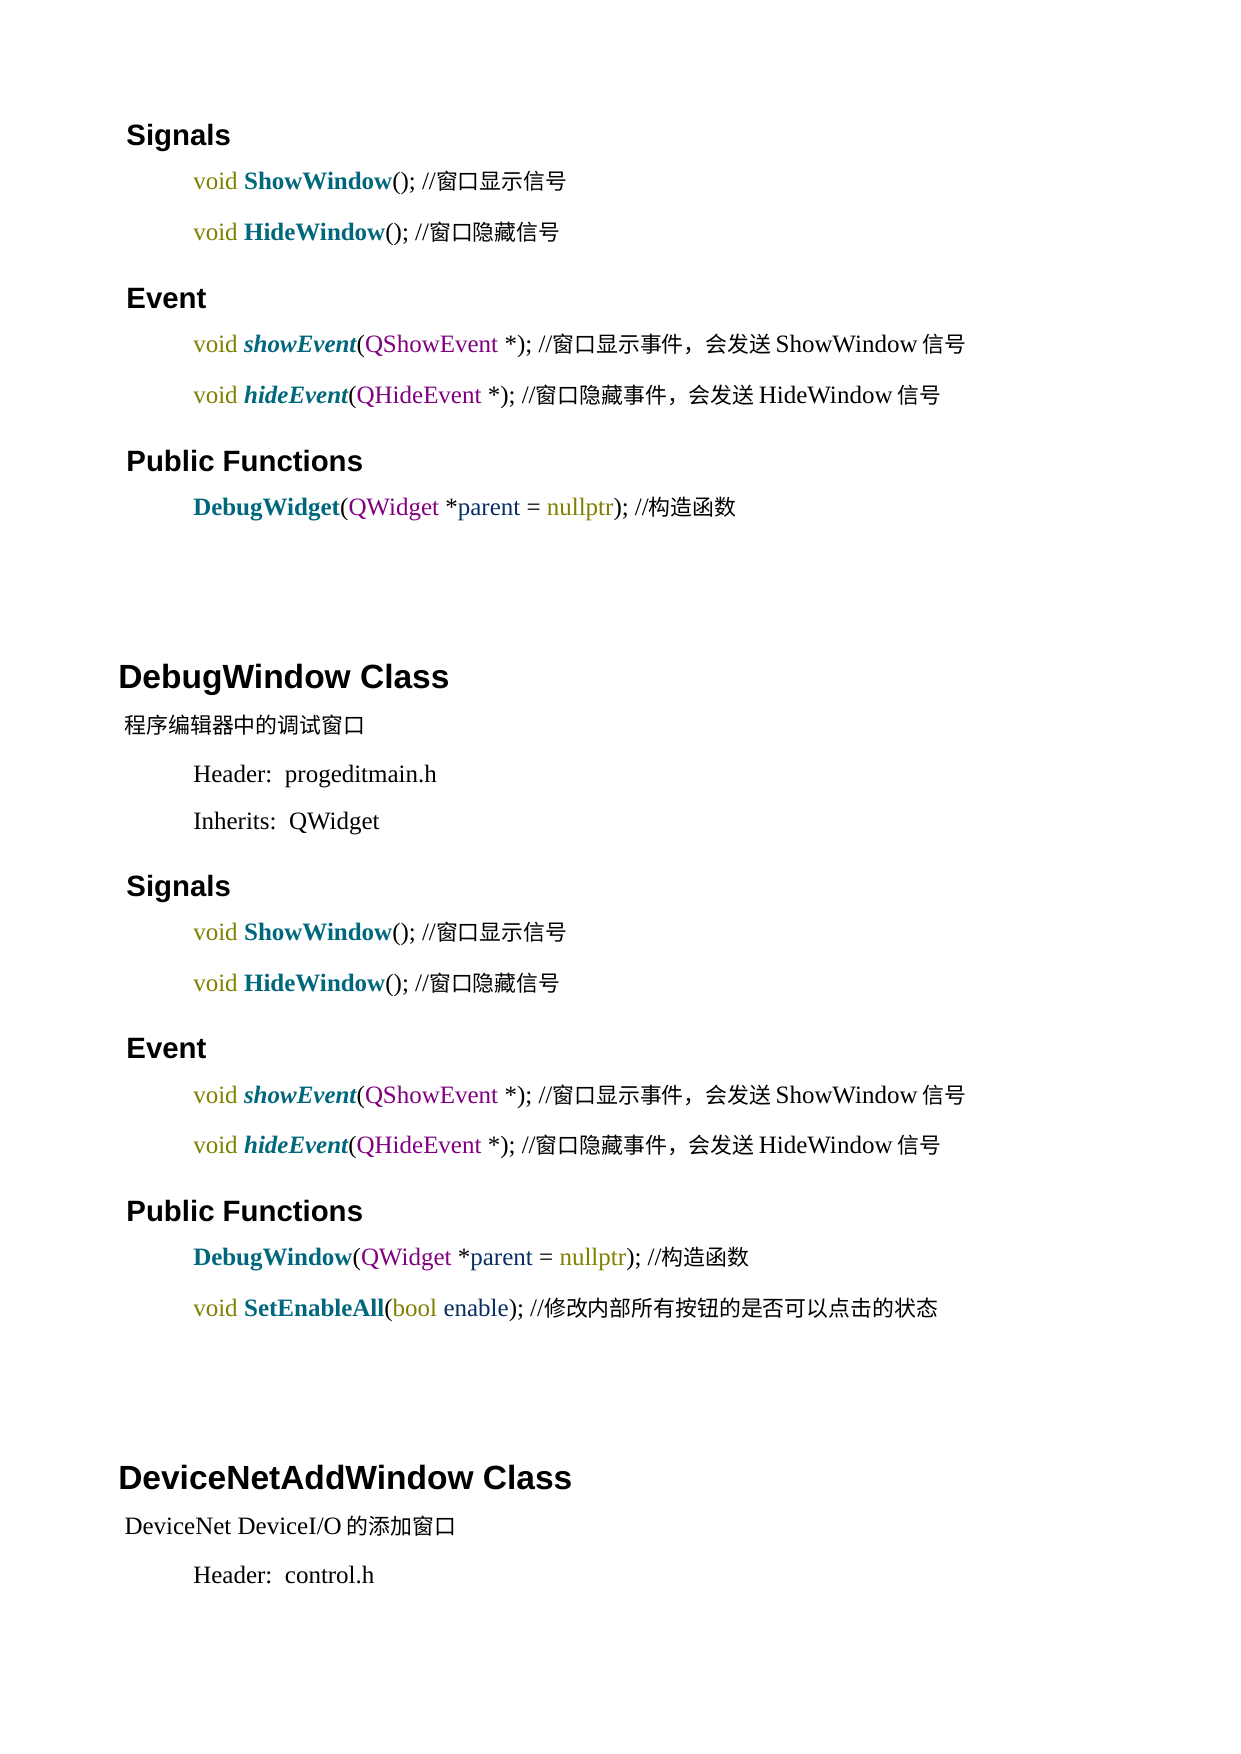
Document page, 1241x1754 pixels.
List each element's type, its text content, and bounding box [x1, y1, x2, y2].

text Header: progeditmain.h [118, 759, 1122, 788]
text void hideEvent(QHideEvent *); //窗口隐藏事件，会发送HideWindow信号 [118, 1128, 1122, 1160]
text void ShowWindow(); //窗口显示信号 [118, 164, 1122, 196]
text Header: control.h [118, 1560, 1122, 1589]
subtitle DebugWindow Class [118, 657, 1122, 695]
text void showEvent(QShowEvent *); //窗口显示事件，会发送ShowWindow信号 [118, 327, 1122, 359]
text Inherits: QWidget [118, 806, 1122, 835]
text void showEvent(QShowEvent *); //窗口显示事件，会发送ShowWindow信号 [118, 1078, 1122, 1109]
text DebugWidget(QWidget *parent = nullptr); //构造函数 [118, 490, 1122, 521]
subtitle DeviceNetAddWindow Class [118, 1458, 1122, 1497]
text 程序编辑器中的调试窗口 [118, 708, 1122, 739]
text DebugWindow(QWidget *parent = nullptr); //构造函数 [118, 1240, 1122, 1272]
text void HideWindow(); //窗口隐藏信号 [118, 215, 1122, 247]
subtitle Event [118, 281, 1122, 314]
text void ShowWindow(); //窗口显示信号 [118, 915, 1122, 947]
subtitle Signals [118, 118, 1122, 152]
text void HideWindow(); //窗口隐藏信号 [118, 966, 1122, 997]
text DeviceNet DeviceI/O的添加窗口 [118, 1509, 1122, 1541]
subtitle Public Functions [118, 443, 1122, 477]
subtitle Public Functions [118, 1194, 1122, 1228]
subtitle Signals [118, 869, 1122, 902]
text void SetEnableAll(bool enable); //修改内部所有按钮的是否可以点击的状态 [118, 1291, 1122, 1323]
text void hideEvent(QHideEvent *); //窗口隐藏事件，会发送HideWindow信号 [118, 378, 1122, 410]
subtitle Event [118, 1031, 1122, 1065]
